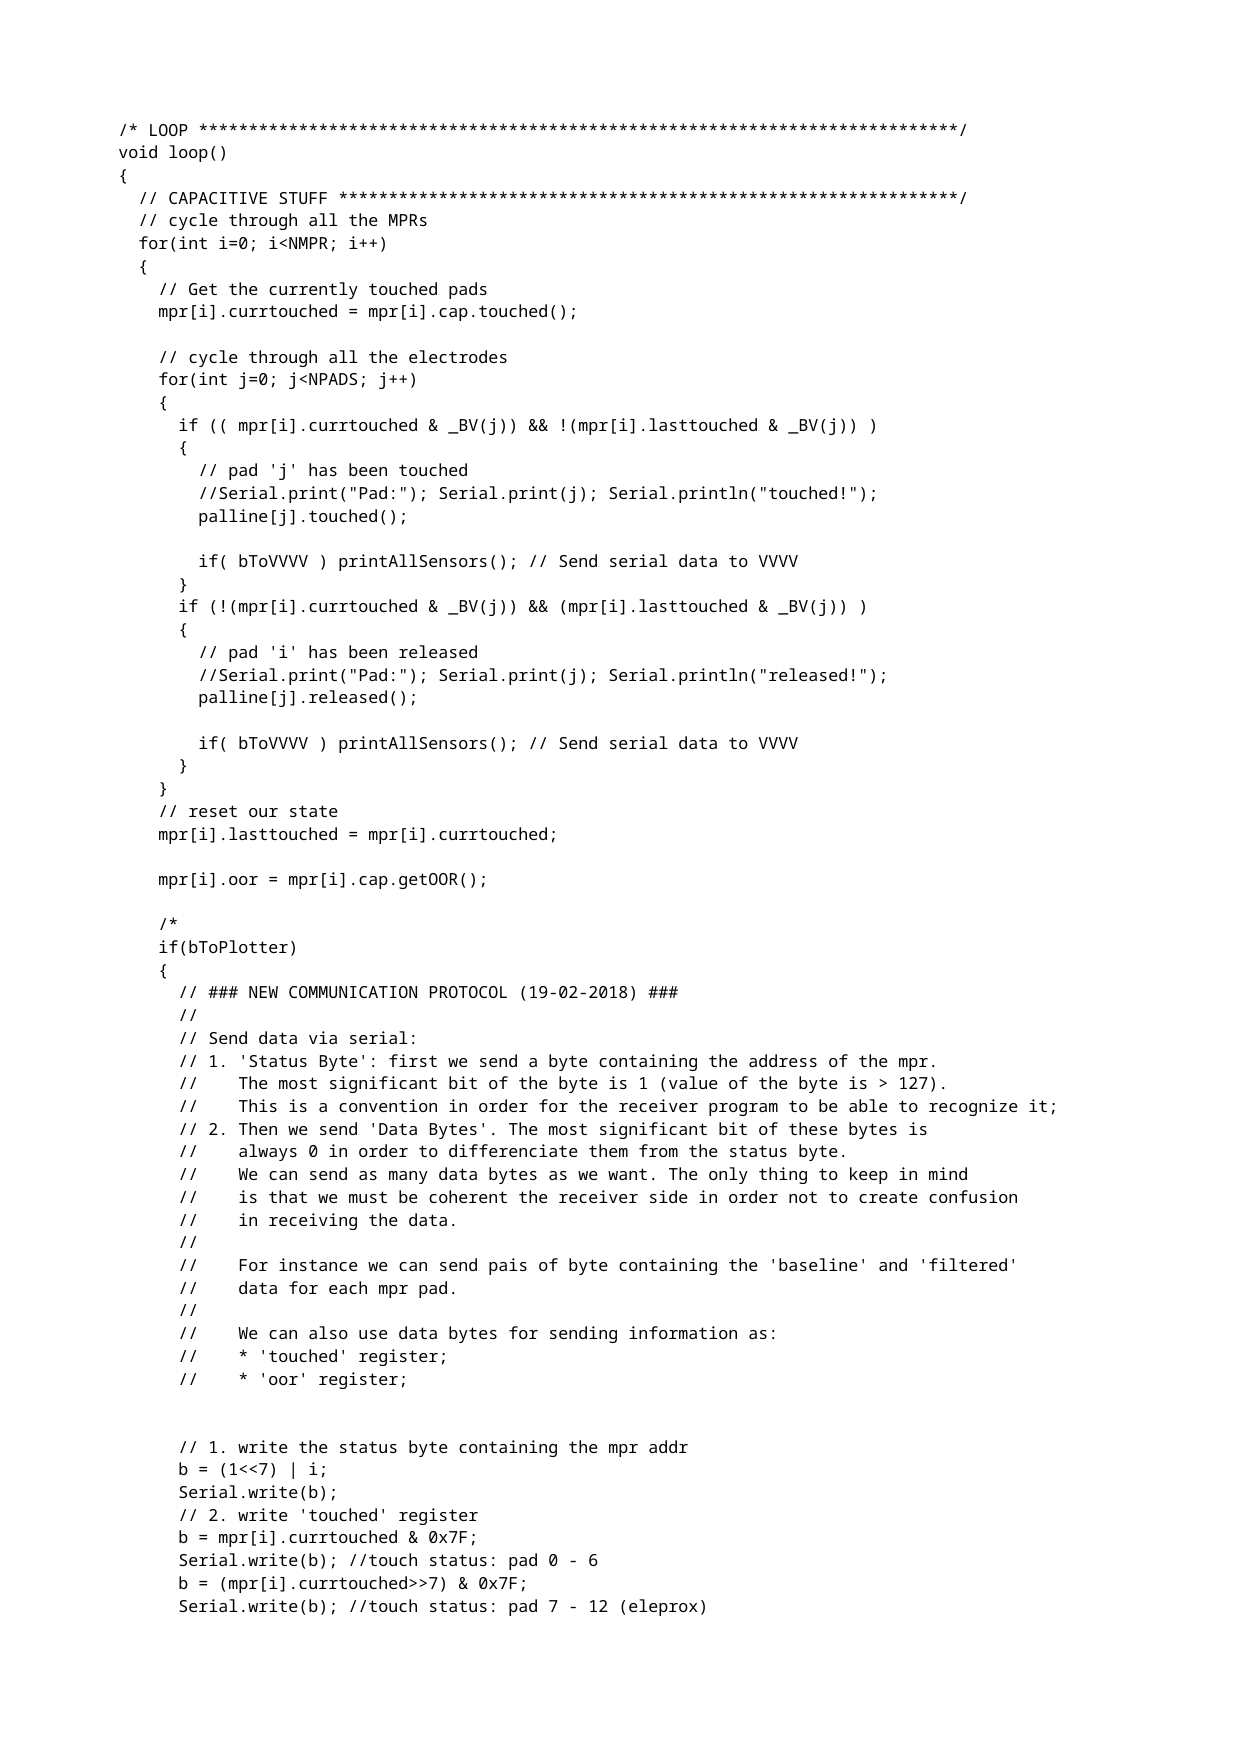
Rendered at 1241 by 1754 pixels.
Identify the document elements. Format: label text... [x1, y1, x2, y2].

text // cycle through all the electrodes [118, 345, 1122, 368]
text /* [118, 913, 1122, 936]
text // pad 'i' has been released [118, 640, 1122, 663]
text // * 'oor' register; [118, 1367, 1122, 1390]
text //Serial.print("Pad:"); Serial.print(j); Serial.println("released!"); [118, 663, 1122, 686]
text if (( mpr[i].currtouched & _BV(j)) && !(mpr[i].lasttouched & _BV(j)) ) [118, 413, 1122, 436]
text // The most significant bit of the byte is 1 (value of the byte is > 127). [118, 1072, 1122, 1094]
text if( bToVVVV ) printAllSensors(); // Send serial data to VVVV [118, 731, 1122, 754]
text { [118, 254, 1122, 277]
text // 2. Then we send 'Data Bytes'. The most significant bit of these bytes is [118, 1117, 1122, 1140]
text { [118, 163, 1122, 186]
text /* LOOP ****************************************************************************/ [118, 118, 1122, 141]
text // 2. write 'touched' register [118, 1503, 1122, 1526]
text Serial.write(b); //touch status: pad 0 - 6 [118, 1549, 1122, 1571]
text mpr[i].oor = mpr[i].cap.getOOR(); [118, 867, 1122, 890]
text b = (1<<7) | i; [118, 1458, 1122, 1481]
text // cycle through all the MPRs [118, 209, 1122, 232]
text } [118, 777, 1122, 799]
text // ### NEW COMMUNICATION PROTOCOL (19-02-2018) ### [118, 981, 1122, 1004]
text if(bToPlotter) [118, 936, 1122, 958]
text if( bToVVVV ) printAllSensors(); // Send serial data to VVVV [118, 549, 1122, 572]
text palline[j].touched(); [118, 504, 1122, 527]
text } [118, 754, 1122, 777]
text // in receiving the data. [118, 1208, 1122, 1231]
text // is that we must be coherent the receiver side in order not to create confusion [118, 1185, 1122, 1208]
text if (!(mpr[i].currtouched & _BV(j)) && (mpr[i].lasttouched & _BV(j)) ) [118, 595, 1122, 618]
text b = mpr[i].currtouched & 0x7F; [118, 1526, 1122, 1549]
text { [118, 436, 1122, 459]
text for(int j=0; j<NPADS; j++) [118, 368, 1122, 391]
text // [118, 1004, 1122, 1026]
text mpr[i].currtouched = mpr[i].cap.touched(); [118, 300, 1122, 322]
text // pad 'j' has been touched [118, 459, 1122, 481]
text { [118, 618, 1122, 640]
text for(int i=0; i<NMPR; i++) [118, 232, 1122, 254]
text // reset our state [118, 799, 1122, 822]
text // Send data via serial: [118, 1026, 1122, 1049]
text // * 'touched' register; [118, 1344, 1122, 1367]
text { [118, 958, 1122, 981]
text // We can also use data bytes for sending information as: [118, 1322, 1122, 1344]
text b = (mpr[i].currtouched>>7) & 0x7F; [118, 1571, 1122, 1594]
text // 1. 'Status Byte': first we send a byte containing the address of the mpr. [118, 1049, 1122, 1072]
text //Serial.print("Pad:"); Serial.print(j); Serial.println("touched!"); [118, 481, 1122, 504]
text { [118, 391, 1122, 413]
text mpr[i].lasttouched = mpr[i].currtouched; [118, 822, 1122, 845]
text // [118, 1299, 1122, 1322]
text palline[j].released(); [118, 686, 1122, 708]
text // We can send as many data bytes as we want. The only thing to keep in mind [118, 1163, 1122, 1185]
text // For instance we can send pais of byte containing the 'baseline' and 'filtered' [118, 1253, 1122, 1276]
text // [118, 1231, 1122, 1253]
text Serial.write(b); [118, 1481, 1122, 1503]
text // This is a convention in order for the receiver program to be able to recognize it; [118, 1094, 1122, 1117]
text // Get the currently touched pads [118, 277, 1122, 300]
text void loop() [118, 141, 1122, 163]
text // always 0 in order to differenciate them from the status byte. [118, 1140, 1122, 1163]
text } [118, 572, 1122, 595]
text // 1. write the status byte containing the mpr addr [118, 1435, 1122, 1458]
text // data for each mpr pad. [118, 1276, 1122, 1299]
text Serial.write(b); //touch status: pad 7 - 12 (eleprox) [118, 1594, 1122, 1617]
text // CAPACITIVE STUFF **************************************************************/ [118, 186, 1122, 209]
